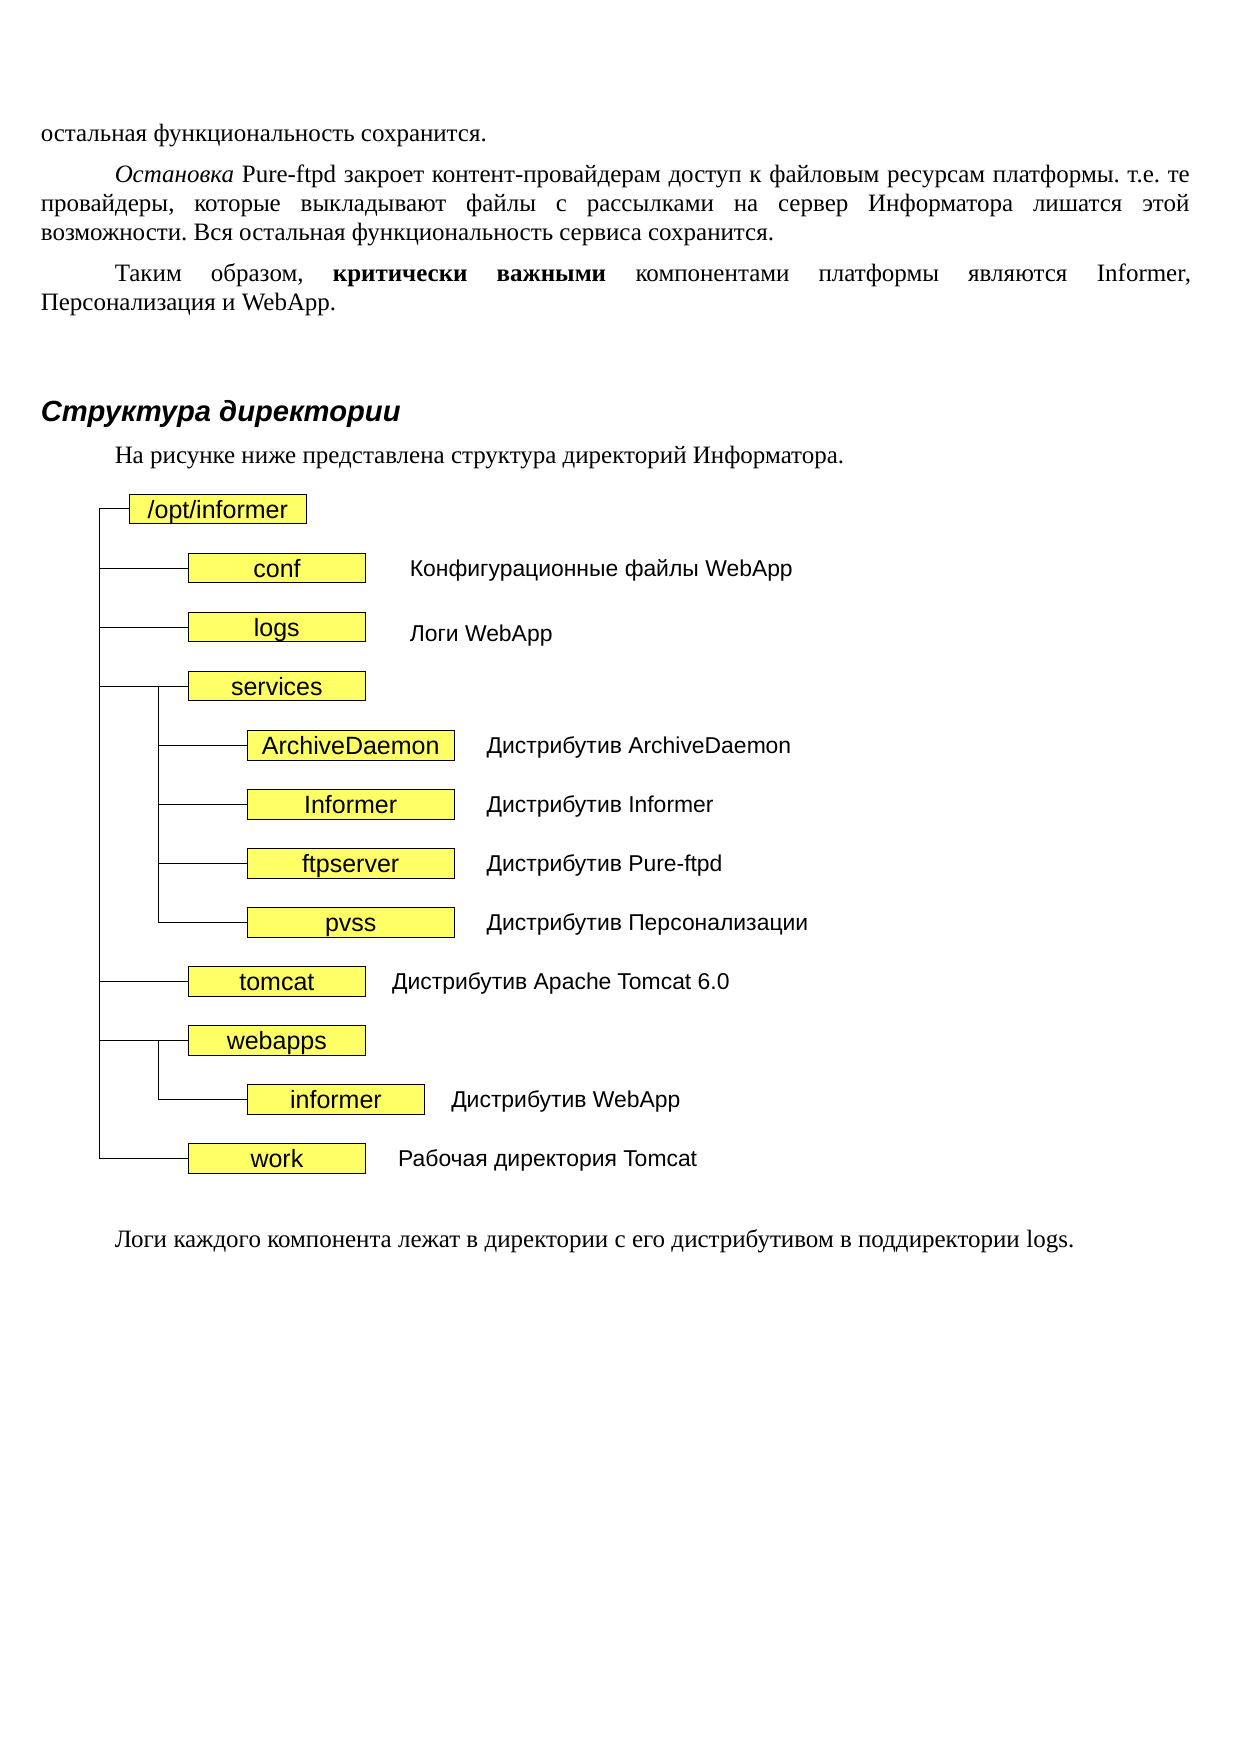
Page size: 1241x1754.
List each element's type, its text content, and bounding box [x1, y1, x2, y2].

text Таким образом, критически важными компонентами платформы являются Informer, Персонализация и WebApp. [41, 258, 1191, 316]
text Остановка Pure-ftpd закроет контент-провайдерам доступ к файловым ресурсам платформы. т.е. те провайдеры, которые выкладывают файлы с рассылками на сервер Информатора лишатся этой возможности. Вся остальная функциональность сервиса сохранится. [41, 159, 1191, 246]
text На рисунке ниже представлена структура директорий Информатора. [41, 440, 1191, 469]
text Логи каждого компонента лежат в директории с его дистрибутивом в поддиректории logs. [41, 1224, 1191, 1252]
text остальная функциональность сохранится. [41, 118, 1191, 147]
subtitle Структура директории [41, 394, 1191, 428]
